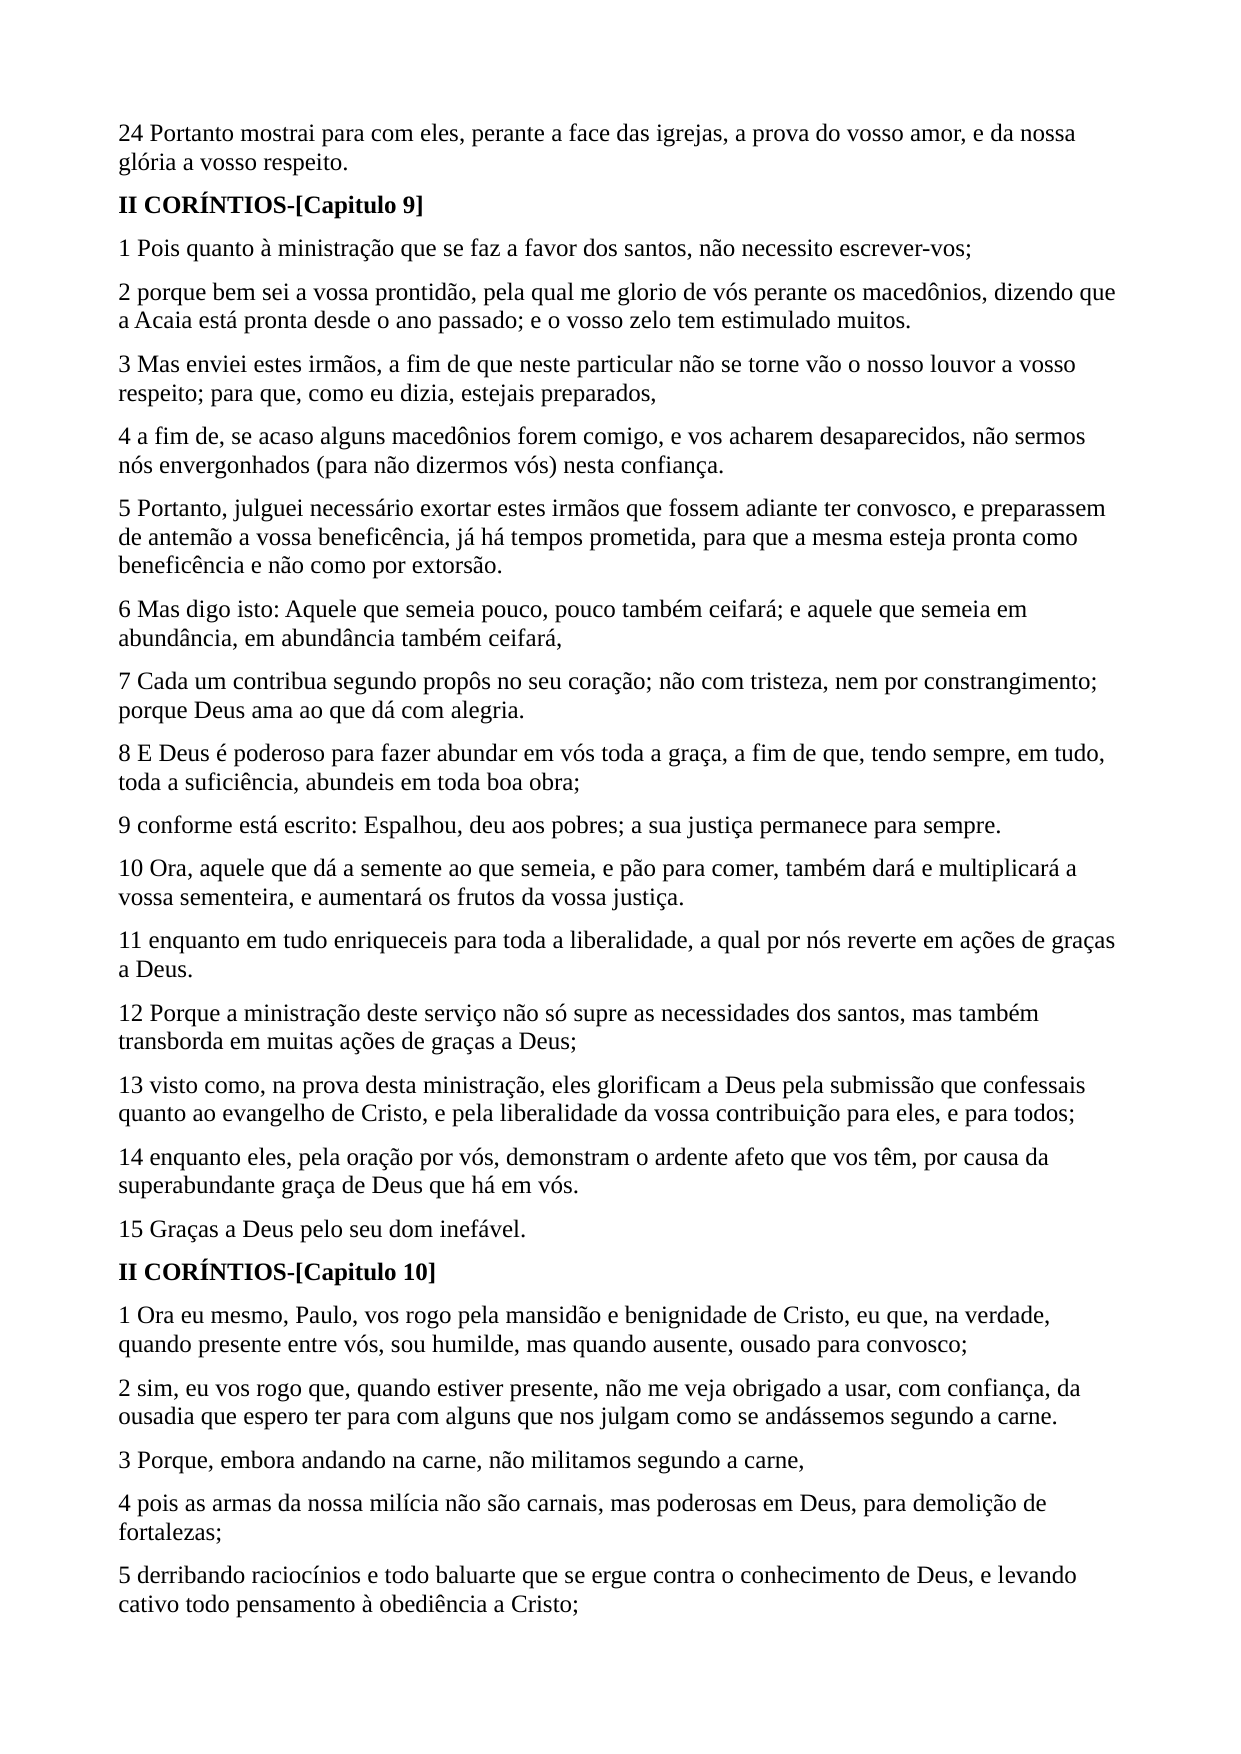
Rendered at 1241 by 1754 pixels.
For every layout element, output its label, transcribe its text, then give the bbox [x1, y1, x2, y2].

text 13 visto como, na prova desta ministração, eles glorificam a Deus pela submissão que confessais quanto ao evangelho de Cristo, e pela liberalidade da vossa contribuição para eles, e para todos; [118, 1070, 1122, 1127]
text 1 Pois quanto à ministração que se faz a favor dos santos, não necessito escrever-vos; [118, 233, 1122, 262]
text 9 conforme está escrito: Espalhou, deu aos pobres; a sua justiça permanece para sempre. [118, 810, 1122, 839]
text 15 Graças a Deus pelo seu dom inefável. [118, 1214, 1122, 1243]
text II CORÍNTIOS-[Capitulo 10] [118, 1257, 1122, 1286]
text 6 Mas digo isto: Aquele que semeia pouco, pouco também ceifará; e aquele que semeia em abundância, em abundância também ceifará, [118, 594, 1122, 651]
text 3 Porque, embora andando na carne, não militamos segundo a carne, [118, 1445, 1122, 1473]
text 7 Cada um contribua segundo propôs no seu coração; não com tristeza, nem por constrangimento; porque Deus ama ao que dá com alegria. [118, 666, 1122, 723]
text 2 sim, eu vos rogo que, quando estiver presente, não me veja obrigado a usar, com confiança, da ousadia que espero ter para com alguns que nos julgam como se andássemos segundo a carne. [118, 1373, 1122, 1430]
text 5 Portanto, julguei necessário exortar estes irmãos que fossem adiante ter convosco, e preparassem de antemão a vossa beneficência, já há tempos prometida, para que a mesma esteja pronta como beneficência e não como por extorsão. [118, 493, 1122, 579]
text II CORÍNTIOS-[Capitulo 9] [118, 190, 1122, 219]
text 10 Ora, aquele que dá a semente ao que semeia, e pão para comer, também dará e multiplicará a vossa sementeira, e aumentará os frutos da vossa justiça. [118, 853, 1122, 911]
text 14 enquanto eles, pela oração por vós, demonstram o ardente afeto que vos têm, por causa da superabundante graça de Deus que há em vós. [118, 1142, 1122, 1199]
text 2 porque bem sei a vossa prontidão, pela qual me glorio de vós perante os macedônios, dizendo que a Acaia está pronta desde o ano passado; e o vosso zelo tem estimulado muitos. [118, 277, 1122, 334]
text 8 E Deus é poderoso para fazer abundar em vós toda a graça, a fim de que, tendo sempre, em tudo, toda a suficiência, abundeis em toda boa obra; [118, 738, 1122, 796]
text 3 Mas enviei estes irmãos, a fim de que neste particular não se torne vão o nosso louvor a vosso respeito; para que, como eu dizia, estejais preparados, [118, 349, 1122, 406]
text 12 Porque a ministração deste serviço não só supre as necessidades dos santos, mas também transborda em muitas ações de graças a Deus; [118, 998, 1122, 1055]
text 4 pois as armas da nossa milícia não são carnais, mas poderosas em Deus, para demolição de fortalezas; [118, 1488, 1122, 1546]
text 24 Portanto mostrai para com eles, perante a face das igrejas, a prova do vosso amor, e da nossa glória a vosso respeito. [118, 118, 1122, 176]
text 4 a fim de, se acaso alguns macedônios forem comigo, e vos acharem desaparecidos, não sermos nós envergonhados (para não dizermos vós) nesta confiança. [118, 421, 1122, 478]
text 11 enquanto em tudo enriqueceis para toda a liberalidade, a qual por nós reverte em ações de graças a Deus. [118, 926, 1122, 983]
text 5 derribando raciocínios e todo baluarte que se ergue contra o conhecimento de Deus, e levando cativo todo pensamento à obediência a Cristo; [118, 1560, 1122, 1618]
text 1 Ora eu mesmo, Paulo, vos rogo pela mansidão e benignidade de Cristo, eu que, na verdade, quando presente entre vós, sou humilde, mas quando ausente, ousado para convosco; [118, 1301, 1122, 1358]
